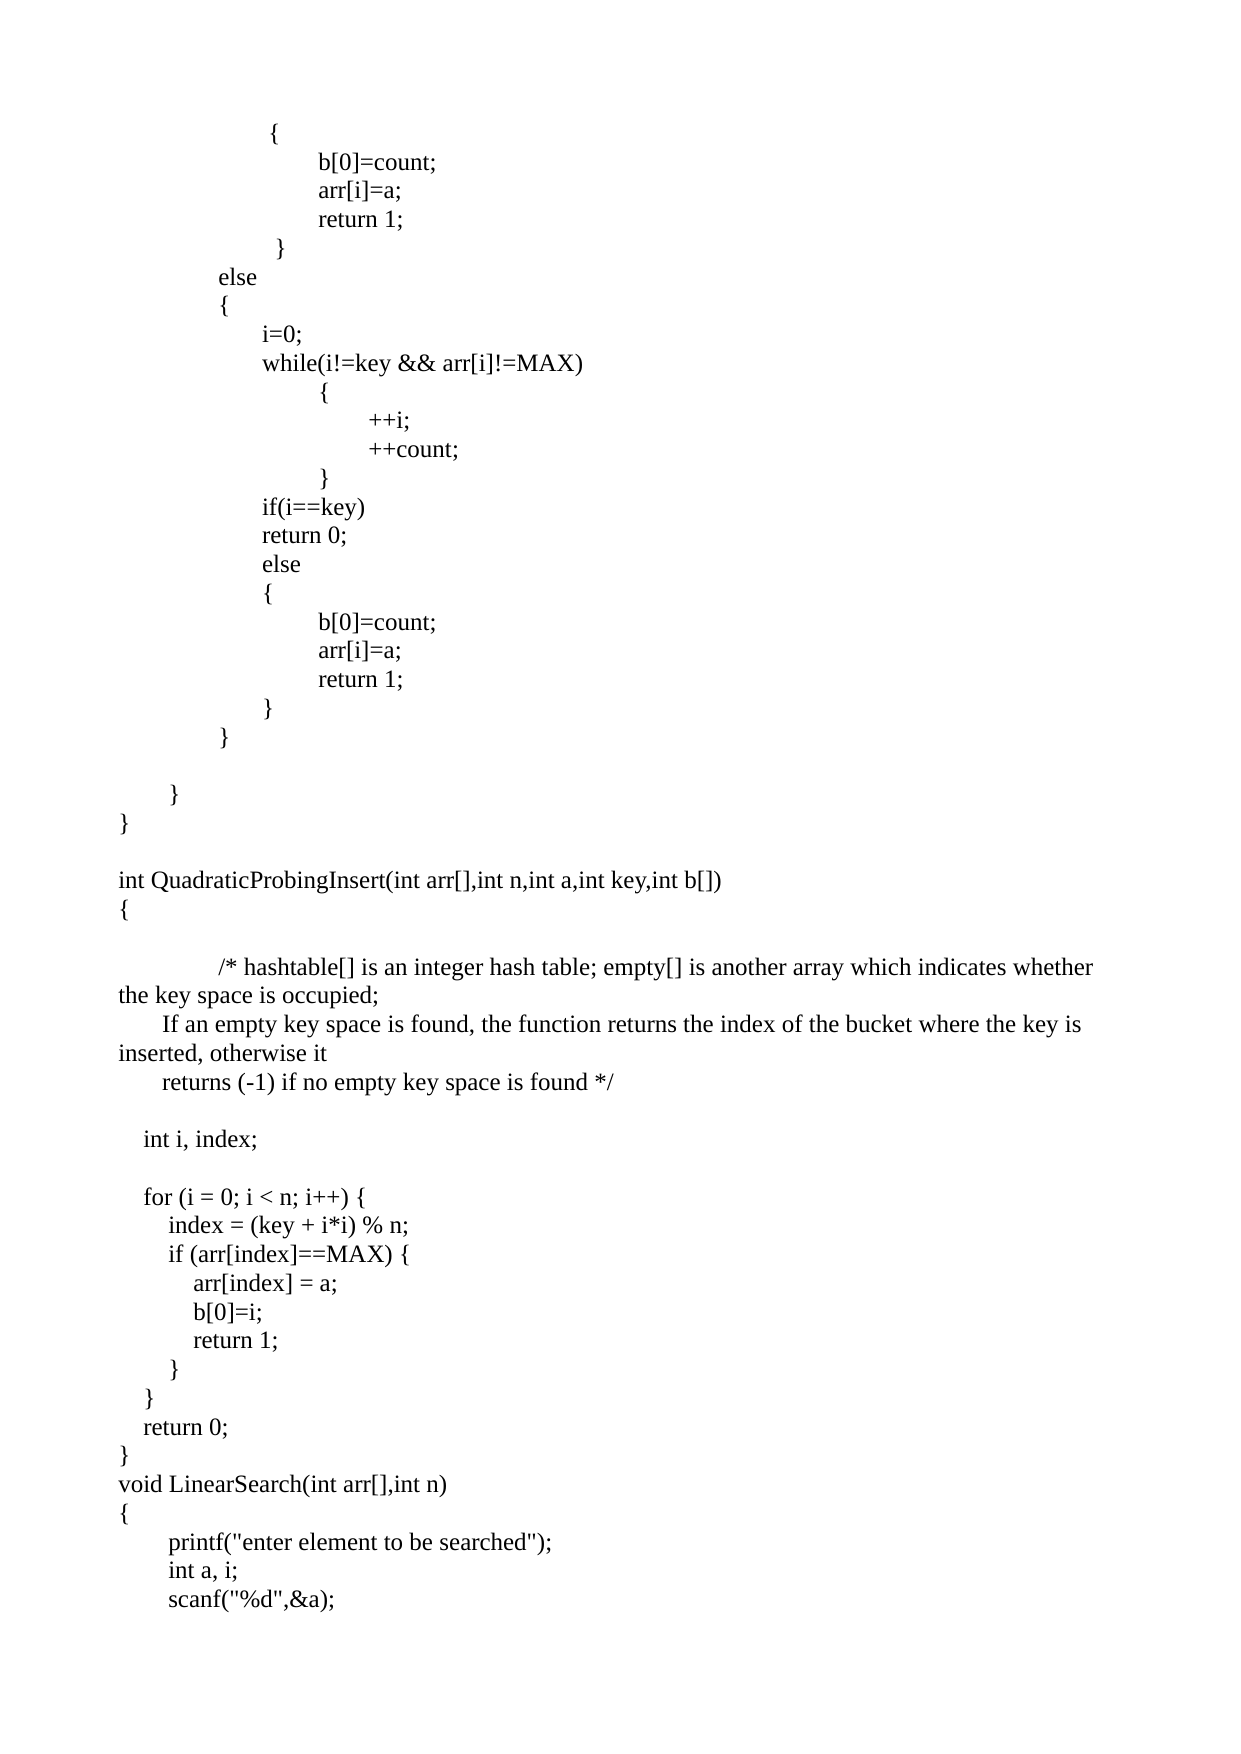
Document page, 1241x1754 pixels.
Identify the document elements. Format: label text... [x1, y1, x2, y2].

text } [118, 779, 1122, 808]
text for (i = 0; i < n; i++) { [118, 1182, 1122, 1211]
text { [118, 1498, 1122, 1527]
text { [118, 578, 1122, 607]
text b[0]=i; [118, 1297, 1122, 1326]
text return 1; [118, 664, 1122, 693]
text /* hashtable[] is an integer hash table; empty[] is another array which indicates whether the key space is occupied; [118, 952, 1122, 1009]
text void LinearSearch(int arr[],int n) [118, 1469, 1122, 1498]
text } [118, 693, 1122, 722]
text int QuadraticProbingInsert(int arr[],int n,int a,int key,int b[]) [118, 866, 1122, 894]
text { [118, 377, 1122, 406]
text else [118, 549, 1122, 578]
text scanf("%d",&a); [118, 1584, 1122, 1613]
text i=0; [118, 319, 1122, 348]
text b[0]=count; [118, 607, 1122, 636]
text } [118, 233, 1122, 262]
text } [118, 463, 1122, 492]
text { [118, 291, 1122, 319]
text arr[index] = a; [118, 1268, 1122, 1297]
text ++i; [118, 406, 1122, 434]
text arr[i]=a; [118, 176, 1122, 204]
text If an empty key space is found, the function returns the index of the bucket where the key is inserted, otherwise it [118, 1009, 1122, 1067]
text return 0; [118, 521, 1122, 549]
text b[0]=count; [118, 147, 1122, 176]
text return 1; [118, 1326, 1122, 1354]
text } [118, 1354, 1122, 1383]
text } [118, 808, 1122, 837]
text printf("enter element to be searched"); [118, 1527, 1122, 1556]
text } [118, 1441, 1122, 1469]
text else [118, 262, 1122, 291]
text while(i!=key && arr[i]!=MAX) [118, 348, 1122, 377]
text int i, index; [118, 1124, 1122, 1153]
text return 0; [118, 1412, 1122, 1441]
text index = (key + i*i) % n; [118, 1211, 1122, 1239]
text } [118, 1383, 1122, 1412]
text arr[i]=a; [118, 636, 1122, 664]
text } [118, 722, 1122, 751]
text if(i==key) [118, 492, 1122, 521]
text if (arr[index]==MAX) { [118, 1239, 1122, 1268]
text returns (-1) if no empty key space is found */ [118, 1067, 1122, 1096]
text return 1; [118, 204, 1122, 233]
text int a, i; [118, 1556, 1122, 1584]
text { [118, 118, 1122, 147]
text { [118, 894, 1122, 923]
text ++count; [118, 434, 1122, 463]
